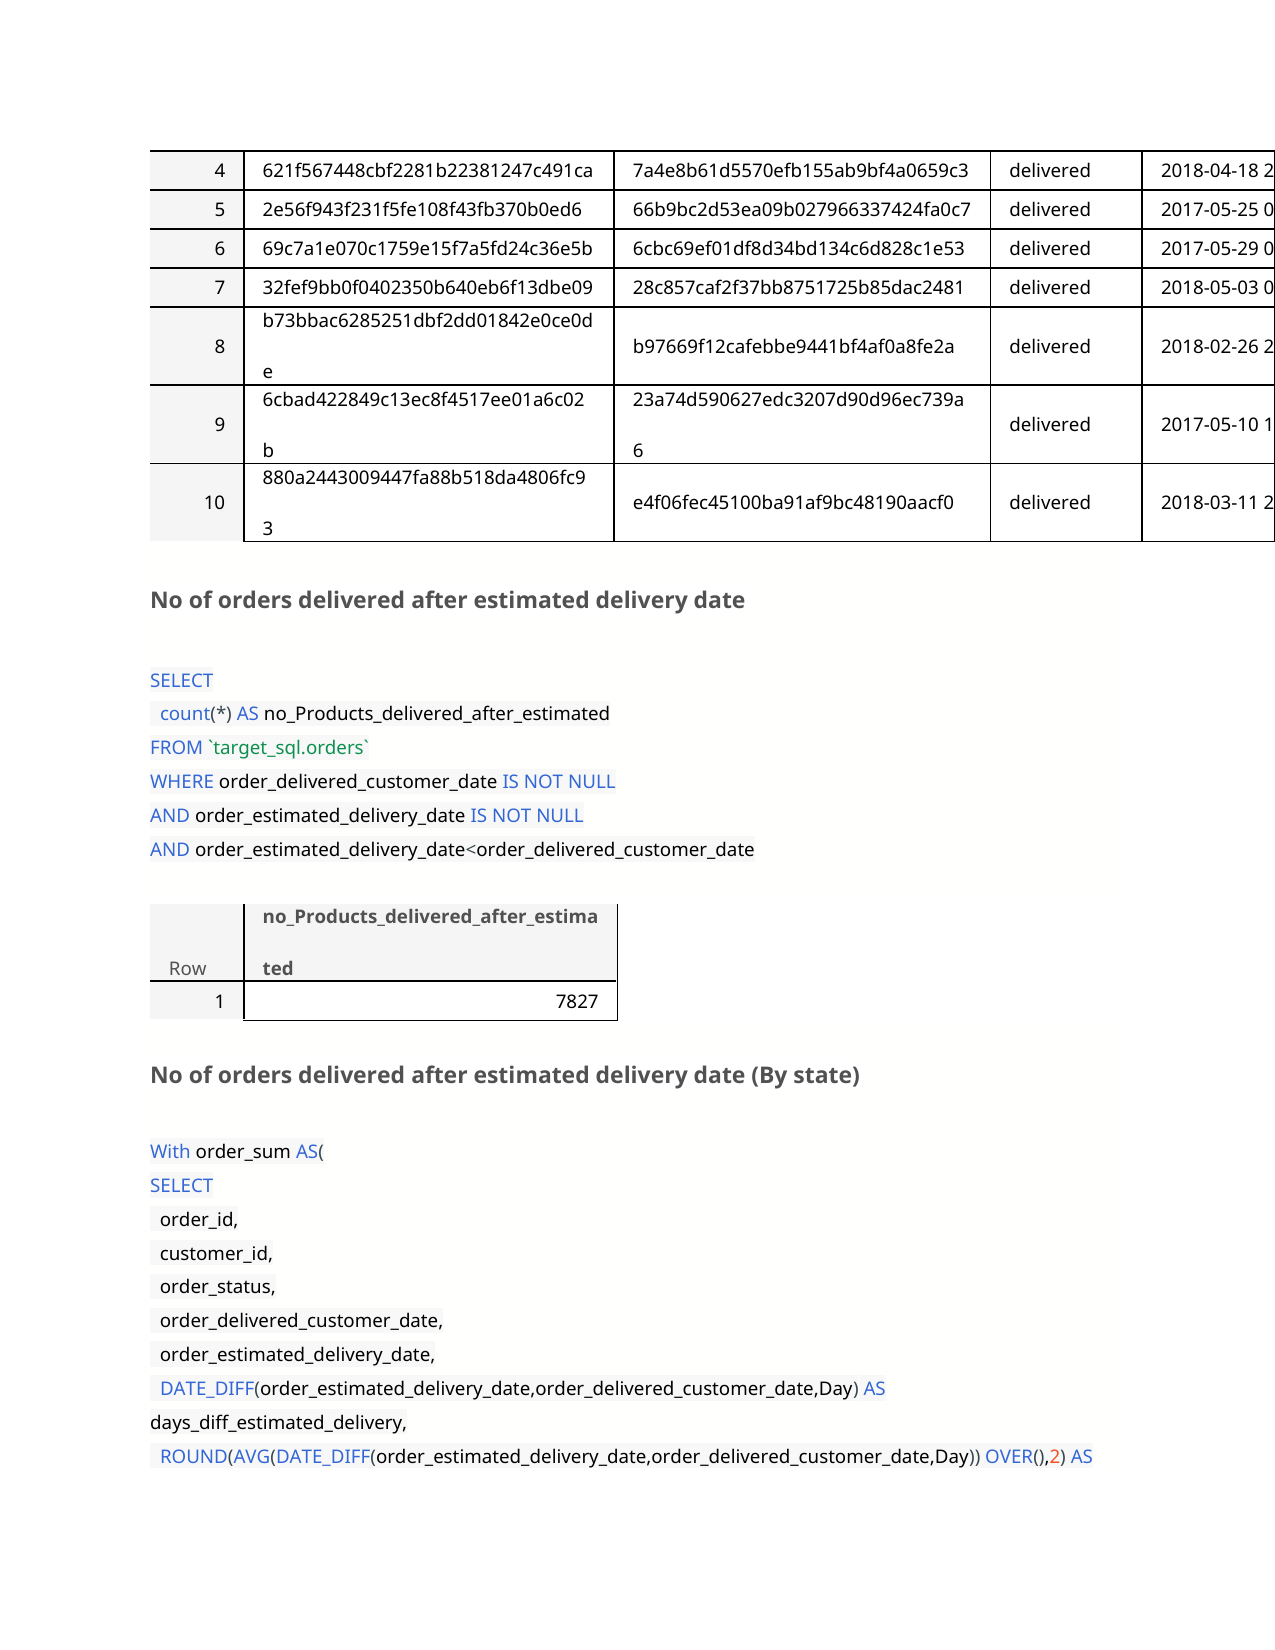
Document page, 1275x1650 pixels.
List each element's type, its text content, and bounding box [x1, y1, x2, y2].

text customer_id, [150, 1240, 1125, 1265]
table_cell delivered [991, 191, 1141, 228]
table_cell b97669f12cafebbe9441bf4af0a8fe2a [615, 308, 990, 384]
table_cell 2017-05-29 09:42:44 UTC [1143, 230, 1274, 267]
table_cell 8 [150, 308, 243, 384]
table_cell 32fef9bb0f0402350b640eb6f13dbe09 [245, 269, 613, 306]
table_cell delivered [991, 464, 1141, 541]
table_cell 23a74d590627edc3207d90d96ec739a6 [615, 386, 990, 462]
text AND order_estimated_delivery_date IS NOT NULL [150, 802, 1125, 828]
table_header Row [150, 904, 243, 980]
text order_id, [150, 1206, 1125, 1231]
table_cell 7a4e8b61d5570efb155ab9bf4a0659c3 [615, 152, 990, 189]
table_cell e4f06fec45100ba91af9bc48190aacf0 [615, 464, 990, 541]
text No of orders delivered after estimated delivery date (By state) [150, 1059, 1125, 1090]
text count(*) AS no_Products_delivered_after_estimated [150, 701, 1125, 726]
table_cell 2017-05-25 07:14:44 UTC [1143, 191, 1274, 228]
text order_status, [150, 1274, 1125, 1299]
table_cell delivered [991, 152, 1141, 189]
table_cell delivered [991, 308, 1141, 384]
text No of orders delivered after estimated delivery date [150, 584, 1125, 615]
table_cell 2018-03-11 21:06:06 UTC [1143, 464, 1274, 541]
table_cell delivered [991, 386, 1141, 462]
table_cell 9 [150, 386, 243, 462]
table_cell 66b9bc2d53ea09b027966337424fa0c7 [615, 191, 990, 228]
text FROM `target_sql.orders` [150, 734, 1125, 760]
text WHERE order_delivered_customer_date IS NOT NULL [150, 768, 1125, 794]
table_cell 4 [150, 152, 243, 189]
table_cell 1 [150, 982, 243, 1019]
text SELECT [150, 1172, 1125, 1198]
text AND order_estimated_delivery_date<order_delivered_customer_date [150, 836, 1125, 862]
table_cell 2e56f943f231f5fe108f43fb370b0ed6 [245, 191, 613, 228]
text order_estimated_delivery_date, [150, 1341, 1125, 1367]
table_header no_Products_delivered_after_estimated [245, 904, 617, 980]
table_cell 880a2443009447fa88b518da4806fc93 [245, 464, 613, 541]
table_cell 6cbc69ef01df8d34bd134c6d828c1e53 [615, 230, 990, 267]
text order_delivered_customer_date, [150, 1307, 1125, 1333]
table_cell 7 [150, 269, 243, 306]
table_cell b73bbac6285251dbf2dd01842e0ce0de [245, 308, 613, 384]
table_cell 5 [150, 191, 243, 228]
table_cell 28c857caf2f37bb8751725b85dac2481 [615, 269, 990, 306]
table_cell 2018-05-03 00:39:55 UTC [1143, 269, 1274, 306]
table_cell 6 [150, 230, 243, 267]
table_cell 10 [150, 464, 243, 541]
text SELECT [150, 667, 1125, 692]
table_cell 69c7a1e070c1759e15f7a5fd24c36e5b [245, 230, 613, 267]
text ROUND(AVG(DATE_DIFF(order_estimated_delivery_date,order_delivered_customer_date,Day)) OVER(),2) AS [150, 1443, 1125, 1468]
table_cell 2018-04-18 21:16:43 UTC [1143, 152, 1274, 189]
table_cell 621f567448cbf2281b22381247c491ca [245, 152, 613, 189]
table_cell delivered [991, 269, 1141, 306]
text With order_sum AS( [150, 1138, 1125, 1164]
table_cell delivered [991, 230, 1141, 267]
table_cell 2017-05-10 13:40:06 UTC [1143, 386, 1274, 462]
table_cell 6cbad422849c13ec8f4517ee01a6c02b [245, 386, 613, 462]
text DATE_DIFF(order_estimated_delivery_date,order_delivered_customer_date,Day) AS days_diff_estimated_delivery, [150, 1375, 1125, 1434]
table_cell 7827 [245, 980, 617, 1019]
table_cell 2018-02-26 21:07:44 UTC [1143, 308, 1274, 384]
